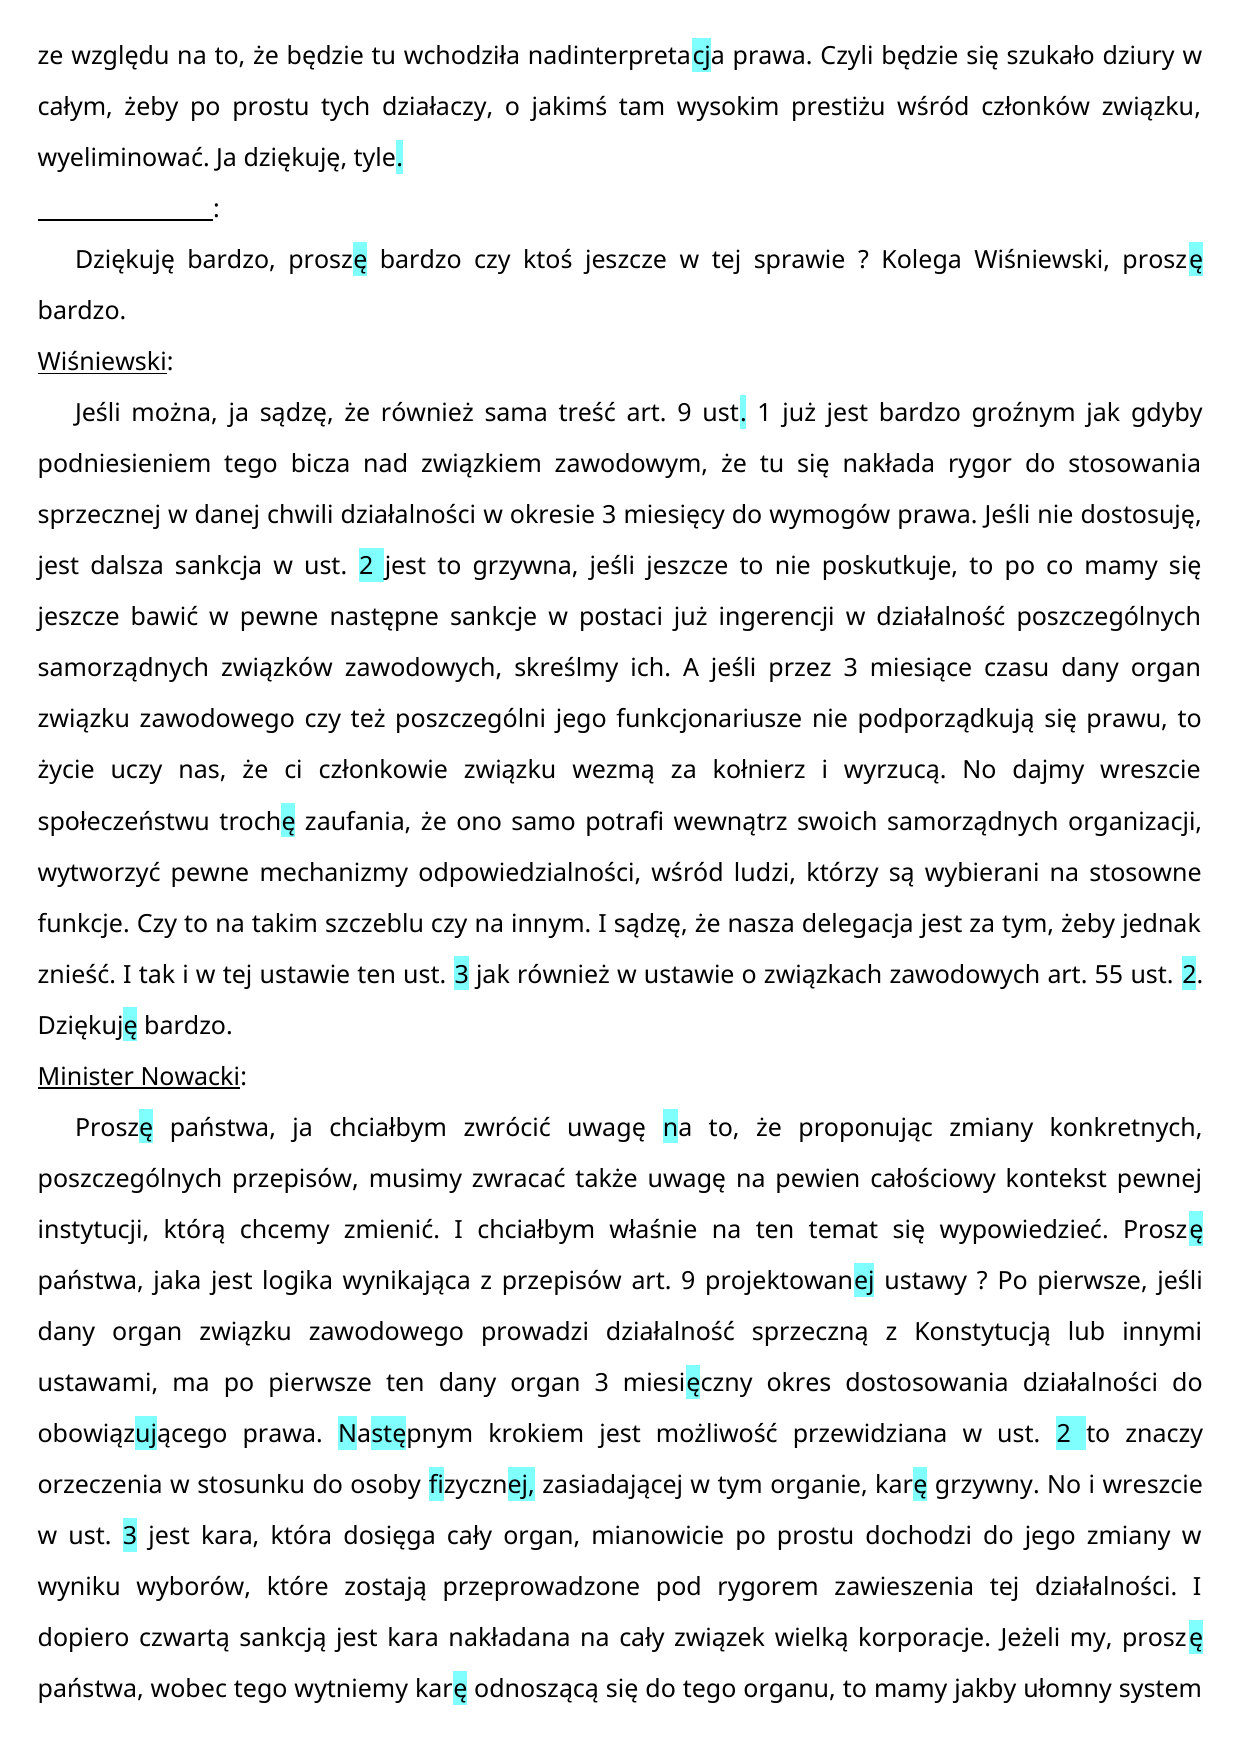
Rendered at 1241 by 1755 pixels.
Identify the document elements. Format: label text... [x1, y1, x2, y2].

text Proszę państwa, ja chciałbym zwrócić uwagę na to, że proponując zmiany konkretnych, poszczególnych przepisów, musimy zwracać także uwagę na pewien całościowy kontekst pewnej instytucji, którą chcemy zmienić. I chciałbym właśnie na ten temat się wypowiedzieć. Proszę państwa, jaka jest logika wynikająca z przepisów art. 9 projektowanej ustawy ? Po pierwsze, jeśli dany organ związku zawodowego prowadzi działalność sprzeczną z Konstytucją lub innymi ustawami, ma po pierwsze ten dany organ 3 miesięczny okres dostosowania działalności do obowiązującego prawa. Następnym krokiem jest możliwość przewidziana w ust. 2 to znaczy orzeczenia w stosunku do osoby fizycznej, zasiadającej w tym organie, karę grzywny. No i wreszcie w ust. 3 jest kara, która dosięga cały organ, mianowicie po prostu dochodzi do jego zmiany w wyniku wyborów, które zostają przeprowadzone pod rygorem zawieszenia tej działalności. I dopiero czwartą sankcją jest kara nakładana na cały związek wielką korporacje. Jeżeli my, proszę państwa, wobec tego wytniemy karę odnoszącą się do tego organu, to mamy jakby ułomny system [37, 1109, 1203, 1705]
text Minister Nowacki: [37, 1058, 1203, 1092]
text Dziękuję bardzo, proszę bardzo czy ktoś jeszcze w tej sprawie ? Kolega Wiśniewski, proszę bardzo. [37, 242, 1203, 327]
text Wiśniewski: [37, 344, 1203, 378]
text ze względu na to, że będzie tu wchodziła nadinterpretacja prawa. Czyli będzie się szukało dziury w całym, żeby po prostu tych działaczy, o jakimś tam wysokim prestiżu wśród członków związku, wyeliminować. Ja dziękuję, tyle. [37, 37, 1203, 174]
text Jeśli można, ja sądzę, że również sama treść art. 9 ust. 1 już jest bardzo groźnym jak gdyby podniesieniem tego bicza nad związkiem zawodowym, że tu się nakłada rygor do stosowania sprzecznej w danej chwili działalności w okresie 3 miesięcy do wymogów prawa. Jeśli nie dostosuję, jest dalsza sankcja w ust. 2 jest to grzywna, jeśli jeszcze to nie poskutkuje, to po co mamy się jeszcze bawić w pewne następne sankcje w postaci już ingerencji w działalność poszczególnych samorządnych związków zawodowych, skreślmy ich. A jeśli przez 3 miesiące czasu dany organ związku zawodowego czy też poszczególni jego funkcjonariusze nie podporządkują się prawu, to życie uczy nas, że ci członkowie związku wezmą za kołnierz i wyrzucą. No dajmy wreszcie społeczeństwu trochę zaufania, że ono samo potrafi wewnątrz swoich samorządnych organizacji, wytworzyć pewne mechanizmy odpowiedzialności, wśród ludzi, którzy są wybierani na stosowne funkcje. Czy to na takim szczeblu czy na innym. I sądzę, że nasza delegacja jest za tym, żeby jednak znieść. I tak i w tej ustawie ten ust. 3 jak również w ustawie o związkach zawodowych art. 55 ust. 2. Dziękuję bardzo. [37, 395, 1203, 1041]
text : [37, 191, 1203, 225]
